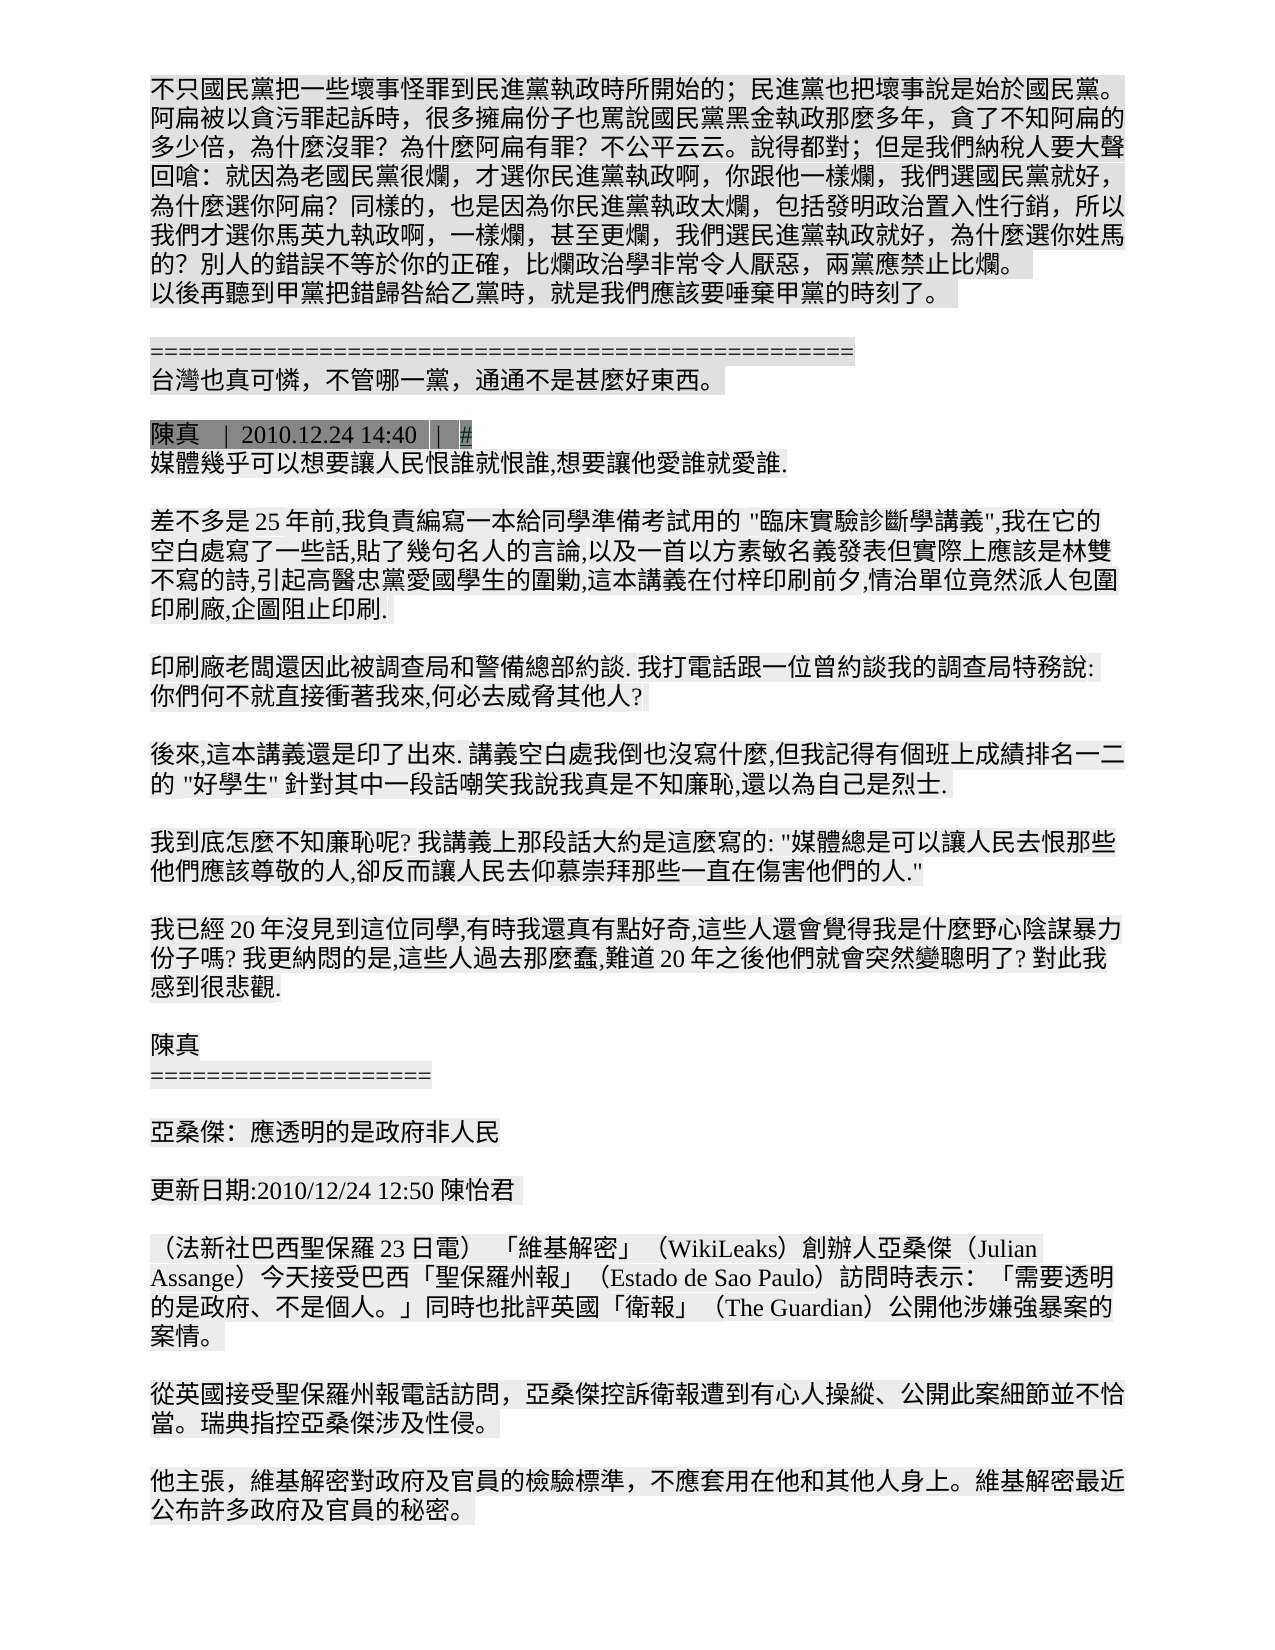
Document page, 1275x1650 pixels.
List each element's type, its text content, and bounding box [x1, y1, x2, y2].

text 媒體幾乎可以想要讓人民恨誰就恨誰,想要讓他愛誰就愛誰. 差不多是25年前,我負責編寫一本給同學準備考試用的 "臨床實驗診斷學講義",我在它的空白處寫了一些話,貼了幾句名人的言論,以及一首以方素敏名義發表但實際上應該是林雙不寫的詩,引起高醫忠黨愛國學生的圍勦,這本講義在付梓印刷前夕,情治單位竟然派人包圍印刷廠,企圖阻止印刷. 印刷廠老闆還因此被調查局和警備總部約談. 我打電話跟一位曾約談我的調查局特務說: 你們何不就直接衝著我來,何必去威脅其他人? 後來,這本講義還是印了出來. 講義空白處我倒也沒寫什麼,但我記得有個班上成績排名一二的 "好學生" 針對其中一段話嘲笑我說我真是不知廉恥,還以為自己是烈士. 我到底怎麼不知廉恥呢? 我講義上那段話大約是這麼寫的: "媒體總是可以讓人民去恨那些他們應該尊敬的人,卻反而讓人民去仰慕崇拜那些一直在傷害他們的人." 我已經20年沒見到這位同學,有時我還真有點好奇,這些人還會覺得我是什麼野心陰謀暴力份子嗎? 我更納悶的是,這些人過去那麼蠢,難道20年之後他們就會突然變聰明了? 對此我感到很悲觀. 陳真 ==================== 亞桑傑：應透明的是政府非人民 更新日期:2010/12/24 12:50 陳怡君 （法新社巴西聖保羅23日電） 「維基解密」（WikiLeaks）創辦人亞桑傑（Julian Assange）今天接受巴西「聖保羅州報」（Estado de Sao Paulo）訪問時表示：「需要透明的是政府、不是個人。」同時也批評英國「衛報」（The Guardian）公開他涉嫌強暴案的案情。 從英國接受聖保羅州報電話訪問，亞桑傑控訴衛報遭到有心人操縱、公開此案細節並不恰當。瑞典指控亞桑傑涉及性侵。 他主張，維基解密對政府及官員的檢驗標準，不應套用在他和其他人身上。維基解密最近公布許多政府及官員的秘密。 [150, 449, 1125, 1554]
text 陳真 | 2010.12.24 14:40 | # [150, 420, 1125, 449]
text 蘋論：置入性行銷兩黨比爛 2010年 12月30日 蘋果日報 置入性行銷是政客最新的戰線，藍綠互罵不已，讓人厭惡。 國民黨政客說置入性行銷是扁執政時始作俑者。民進黨政客則說國民黨政權的置入性行銷於今尤烈。他們都講得對。是扁政府開始的；但國民黨政府搞到於今尤烈也是事實。馬總統自己都看不下去，但因五都選舉火燒眉毛，只好背叛自己競選總統時呼籲禁止置入性行銷的諾言，讓政府為五都選舉大肆購買媒體版面，並且要求媒體把政府宣傳廣告當新聞刊登，以便魚目混珠。這種欺騙消費者的惡劣伎倆真的是於今尤烈。 據業配記者在網上揭發稱，他服務的報紙要求記者拉廣告做業務配合，政府或企業付錢給報社，要求廣告當新聞刊載，不准更改，每個字200元，遠高於一般每字2到5元的稿費。政府出手之慷慨大方由此可見；而「國家通訊傳播委員會（NCC）」選擇性眼瞎，只忙著罰電視台，甚至停止年代的換照，因為年代的商業置入性行銷太猖獗；可是對政治的置入性行銷就「一、二、三，木頭人」裝聾作啞，視若無睹了。雙重標準是年代與媒體對被處罰不服的主因，也是NCC那群蛋頭傀儡打手遭人看不起的原因。 互相怪罪惹人厭 馬總統推得一乾二淨，說他沒有伸手干預媒體，是嗎？NCC不關總統的事嗎？NCC屬於行政系統，總統和行政院長沒有概括承受的行政責任嗎？自己扮白臉，讓手下打手扮黑臉，算個有擔當的總統嗎？ 不只國民黨把一些壞事怪罪到民進黨執政時所開始的；民進黨也把壞事說是始於國民黨。阿扁被以貪污罪起訴時，很多擁扁份子也罵說國民黨黑金執政那麼多年，貪了不知阿扁的多少倍，為什麼沒罪？為什麼阿扁有罪？不公平云云。說得都對；但是我們納稅人要大聲回嗆：就因為老國民黨很爛，才選你民進黨執政啊，你跟他一樣爛，我們選國民黨就好，為什麼選你阿扁？同樣的，也是因為你民進黨執政太爛，包括發明政治置入性行銷，所以我們才選你馬英九執政啊，一樣爛，甚至更爛，我們選民進黨執政就好，為什麼選你姓馬的？別人的錯誤不等於你的正確，比爛政治學非常令人厭惡，兩黨應禁止比爛。 以後再聽到甲黨把錯歸咎給乙黨時，就是我們應該要唾棄甲黨的時刻了。 ================================================== 台灣也真可憐，不管哪一黨，通通不是甚麼好東西。 [150, 75, 1125, 395]
